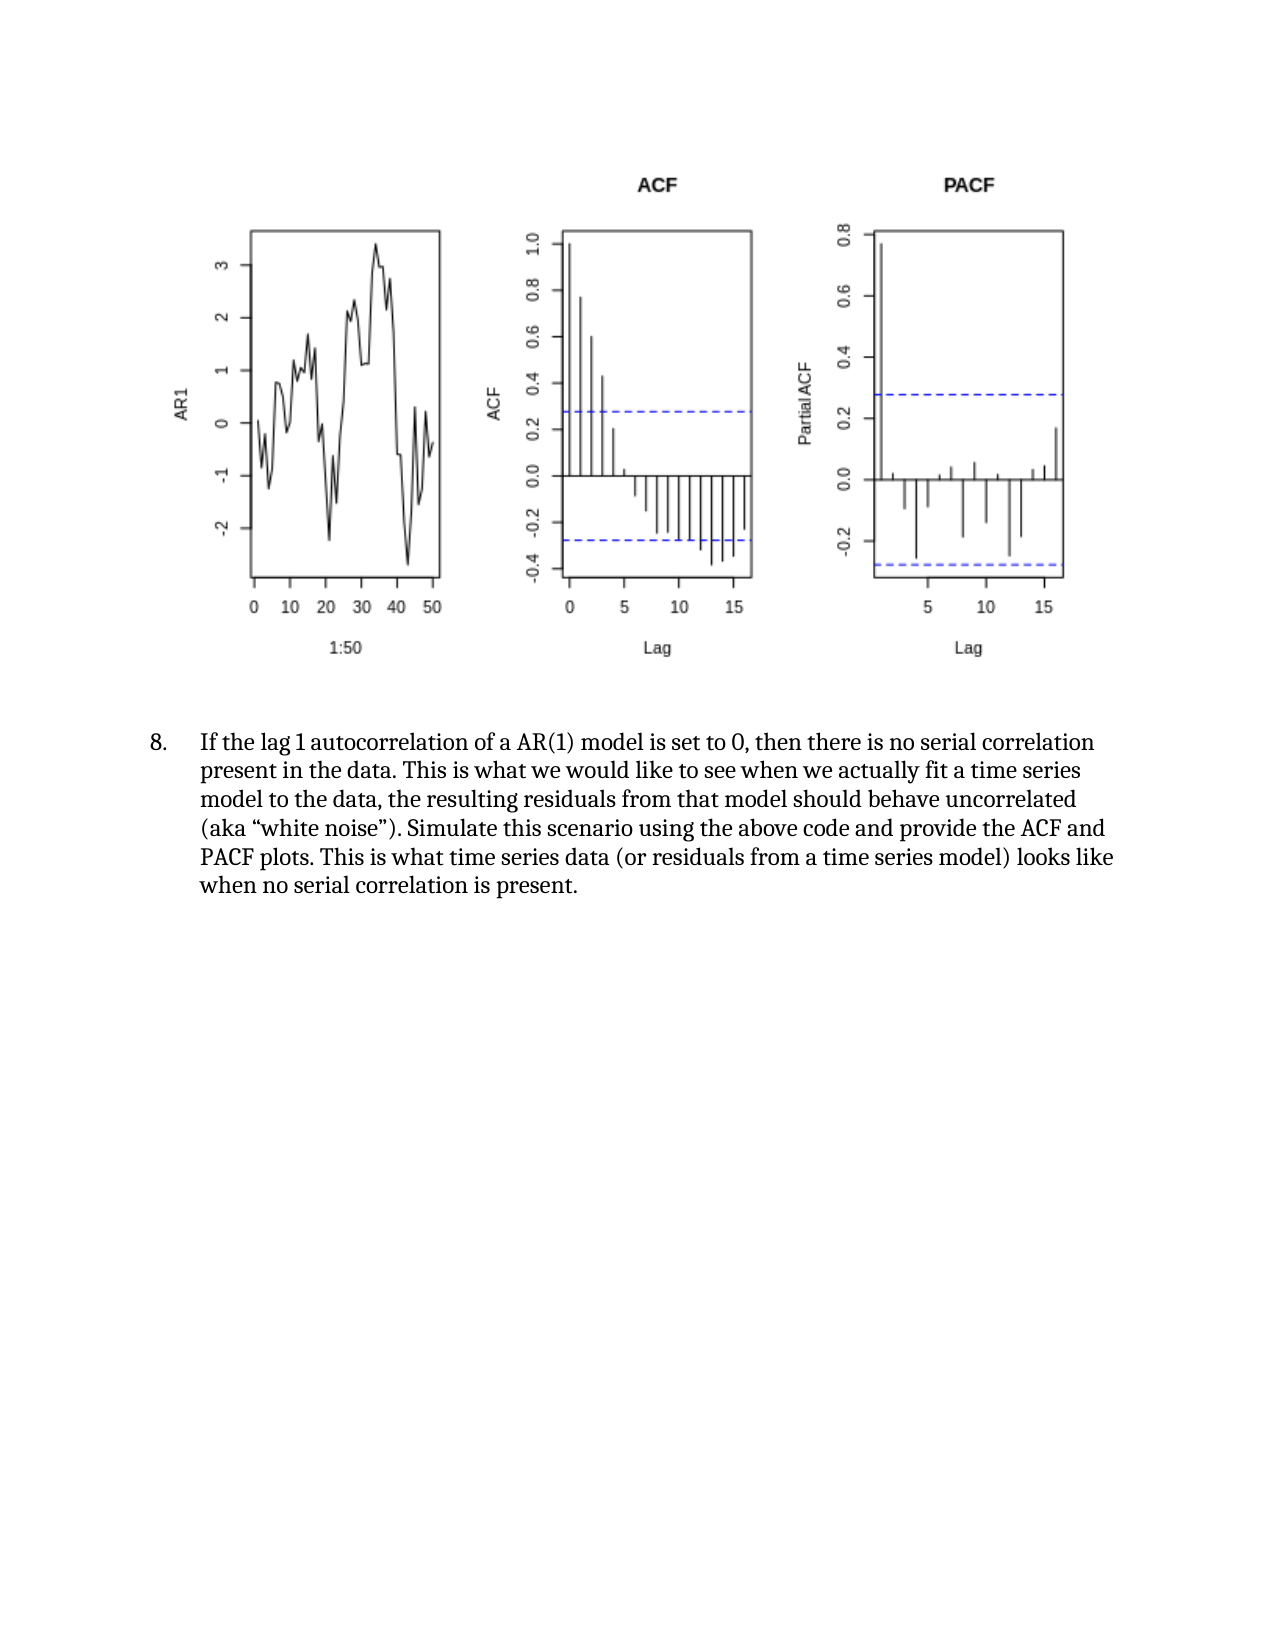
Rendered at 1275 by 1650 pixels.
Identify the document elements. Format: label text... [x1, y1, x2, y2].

list If the lag 1 autocorrelation of a AR(1) model is set to 0, then there is no serial correlation present in the data. This is what we would like to see when we actually fit a time series model to the data, the resulting residuals from that model should behave uncorrelated (aka “white noise”). Simulate this scenario using the above code and provide the ACF and PACF plots. This is what time series data (or residuals from a time series model) looks like when no serial correlation is present. [150, 728, 1125, 900]
picture [170, 150, 1105, 679]
